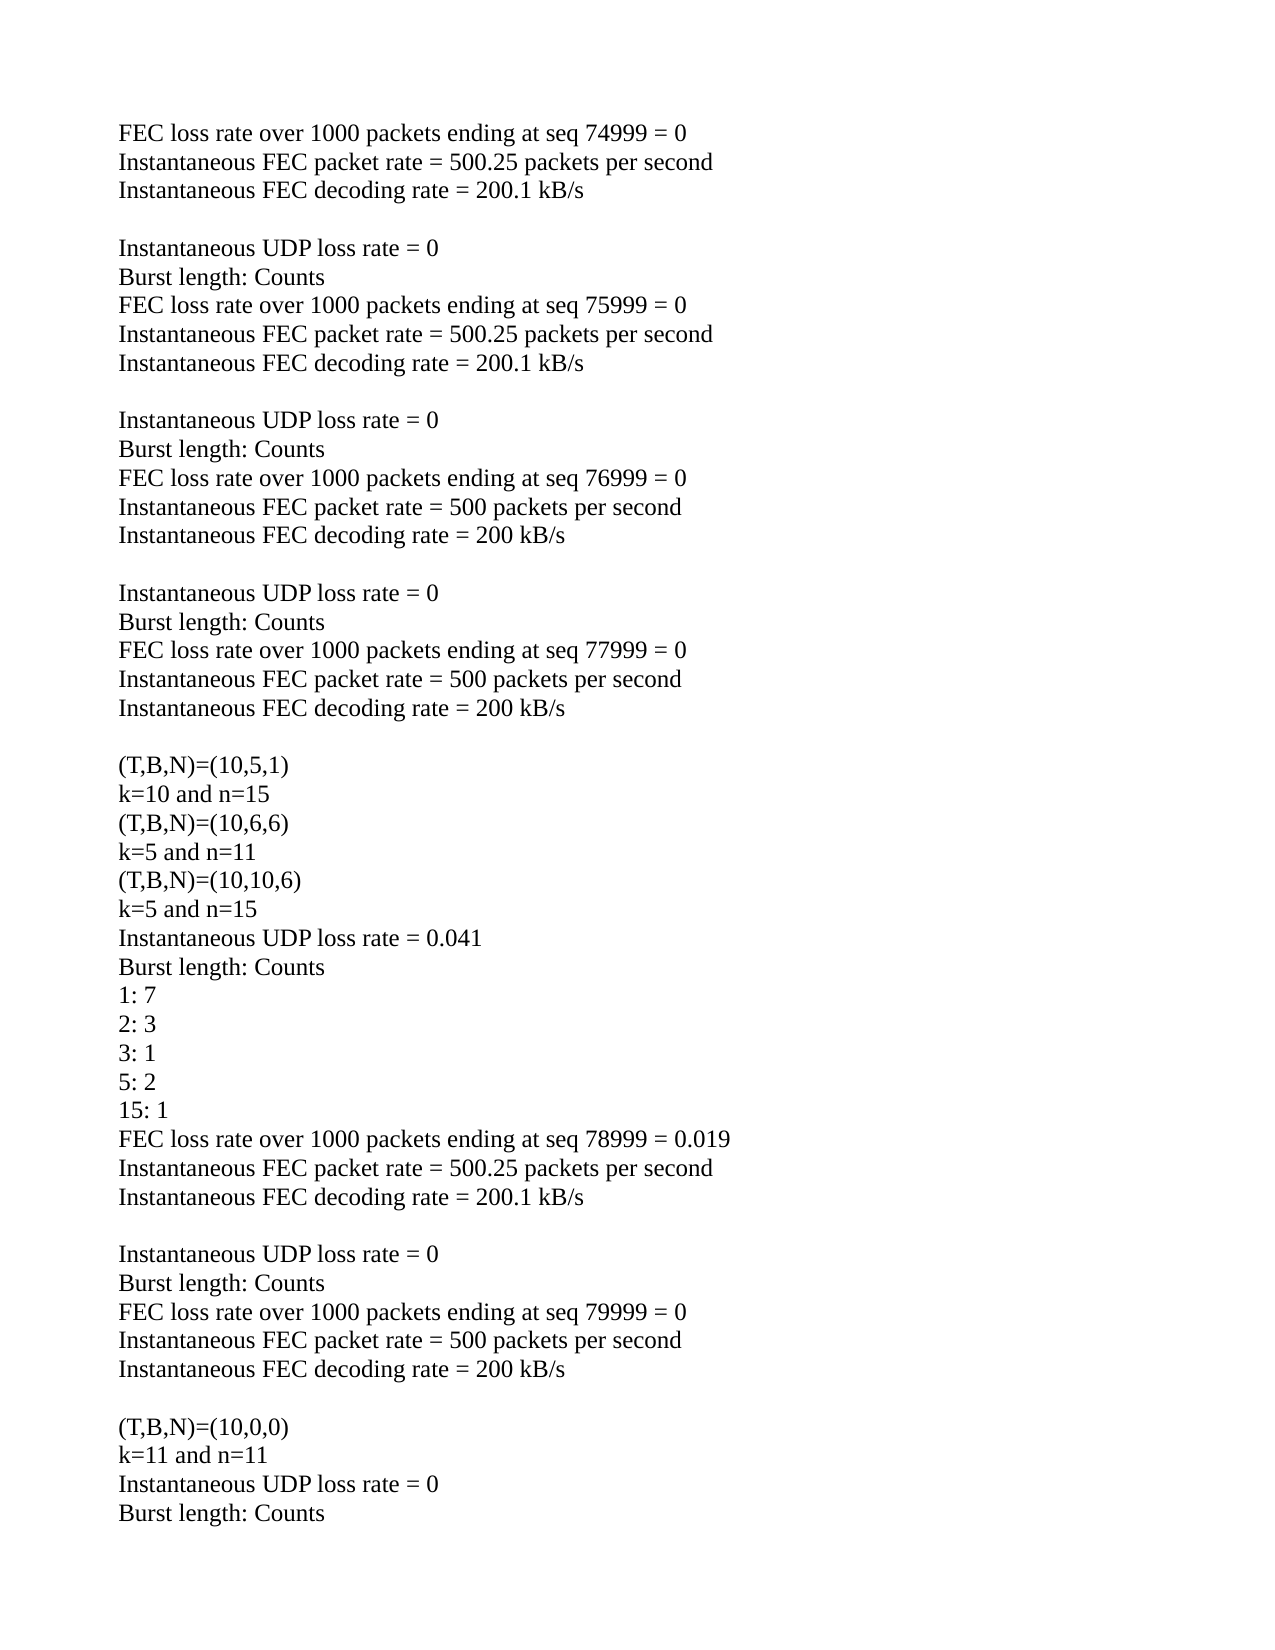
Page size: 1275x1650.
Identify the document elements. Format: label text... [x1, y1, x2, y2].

text Instantaneous UDP loss rate = 0.041 [118, 923, 1157, 952]
text Instantaneous UDP loss rate = 0 [118, 1239, 1157, 1268]
text Instantaneous FEC decoding rate = 200.1 kB/s [118, 176, 1157, 204]
text k=11 and n=11 [118, 1441, 1157, 1469]
text Instantaneous FEC packet rate = 500.25 packets per second [118, 147, 1157, 176]
text Instantaneous FEC packet rate = 500 packets per second [118, 1326, 1157, 1354]
text FEC loss rate over 1000 packets ending at seq 78999 = 0.019 [118, 1124, 1157, 1153]
text FEC loss rate over 1000 packets ending at seq 75999 = 0 [118, 291, 1157, 319]
text Instantaneous FEC decoding rate = 200.1 kB/s [118, 1182, 1157, 1211]
text Instantaneous UDP loss rate = 0 [118, 233, 1157, 262]
text Instantaneous UDP loss rate = 0 [118, 1469, 1157, 1498]
text Instantaneous FEC decoding rate = 200.1 kB/s [118, 348, 1157, 377]
text Burst length: Counts [118, 1268, 1157, 1297]
text Burst length: Counts [118, 607, 1157, 636]
text 15: 1 [118, 1096, 1157, 1124]
text 5: 2 [118, 1067, 1157, 1096]
text Burst length: Counts [118, 434, 1157, 463]
text Instantaneous FEC packet rate = 500 packets per second [118, 492, 1157, 521]
text 3: 1 [118, 1038, 1157, 1067]
text (T,B,N)=(10,6,6) [118, 808, 1157, 837]
text Instantaneous FEC packet rate = 500 packets per second [118, 664, 1157, 693]
text Instantaneous FEC decoding rate = 200 kB/s [118, 693, 1157, 722]
text (T,B,N)=(10,5,1) [118, 751, 1157, 779]
text (T,B,N)=(10,10,6) [118, 866, 1157, 894]
text FEC loss rate over 1000 packets ending at seq 76999 = 0 [118, 463, 1157, 492]
text Instantaneous FEC decoding rate = 200 kB/s [118, 1354, 1157, 1383]
text k=5 and n=11 [118, 837, 1157, 866]
text (T,B,N)=(10,0,0) [118, 1412, 1157, 1441]
text Burst length: Counts [118, 262, 1157, 291]
text Instantaneous FEC packet rate = 500.25 packets per second [118, 319, 1157, 348]
text k=5 and n=15 [118, 894, 1157, 923]
text Burst length: Counts [118, 1498, 1157, 1527]
text Burst length: Counts [118, 952, 1157, 981]
text k=10 and n=15 [118, 779, 1157, 808]
text FEC loss rate over 1000 packets ending at seq 74999 = 0 [118, 118, 1157, 147]
text Instantaneous FEC packet rate = 500.25 packets per second [118, 1153, 1157, 1182]
text FEC loss rate over 1000 packets ending at seq 79999 = 0 [118, 1297, 1157, 1326]
text Instantaneous UDP loss rate = 0 [118, 578, 1157, 607]
text Instantaneous FEC decoding rate = 200 kB/s [118, 521, 1157, 549]
text 2: 3 [118, 1009, 1157, 1038]
text Instantaneous UDP loss rate = 0 [118, 406, 1157, 434]
text FEC loss rate over 1000 packets ending at seq 77999 = 0 [118, 636, 1157, 664]
text 1: 7 [118, 981, 1157, 1009]
